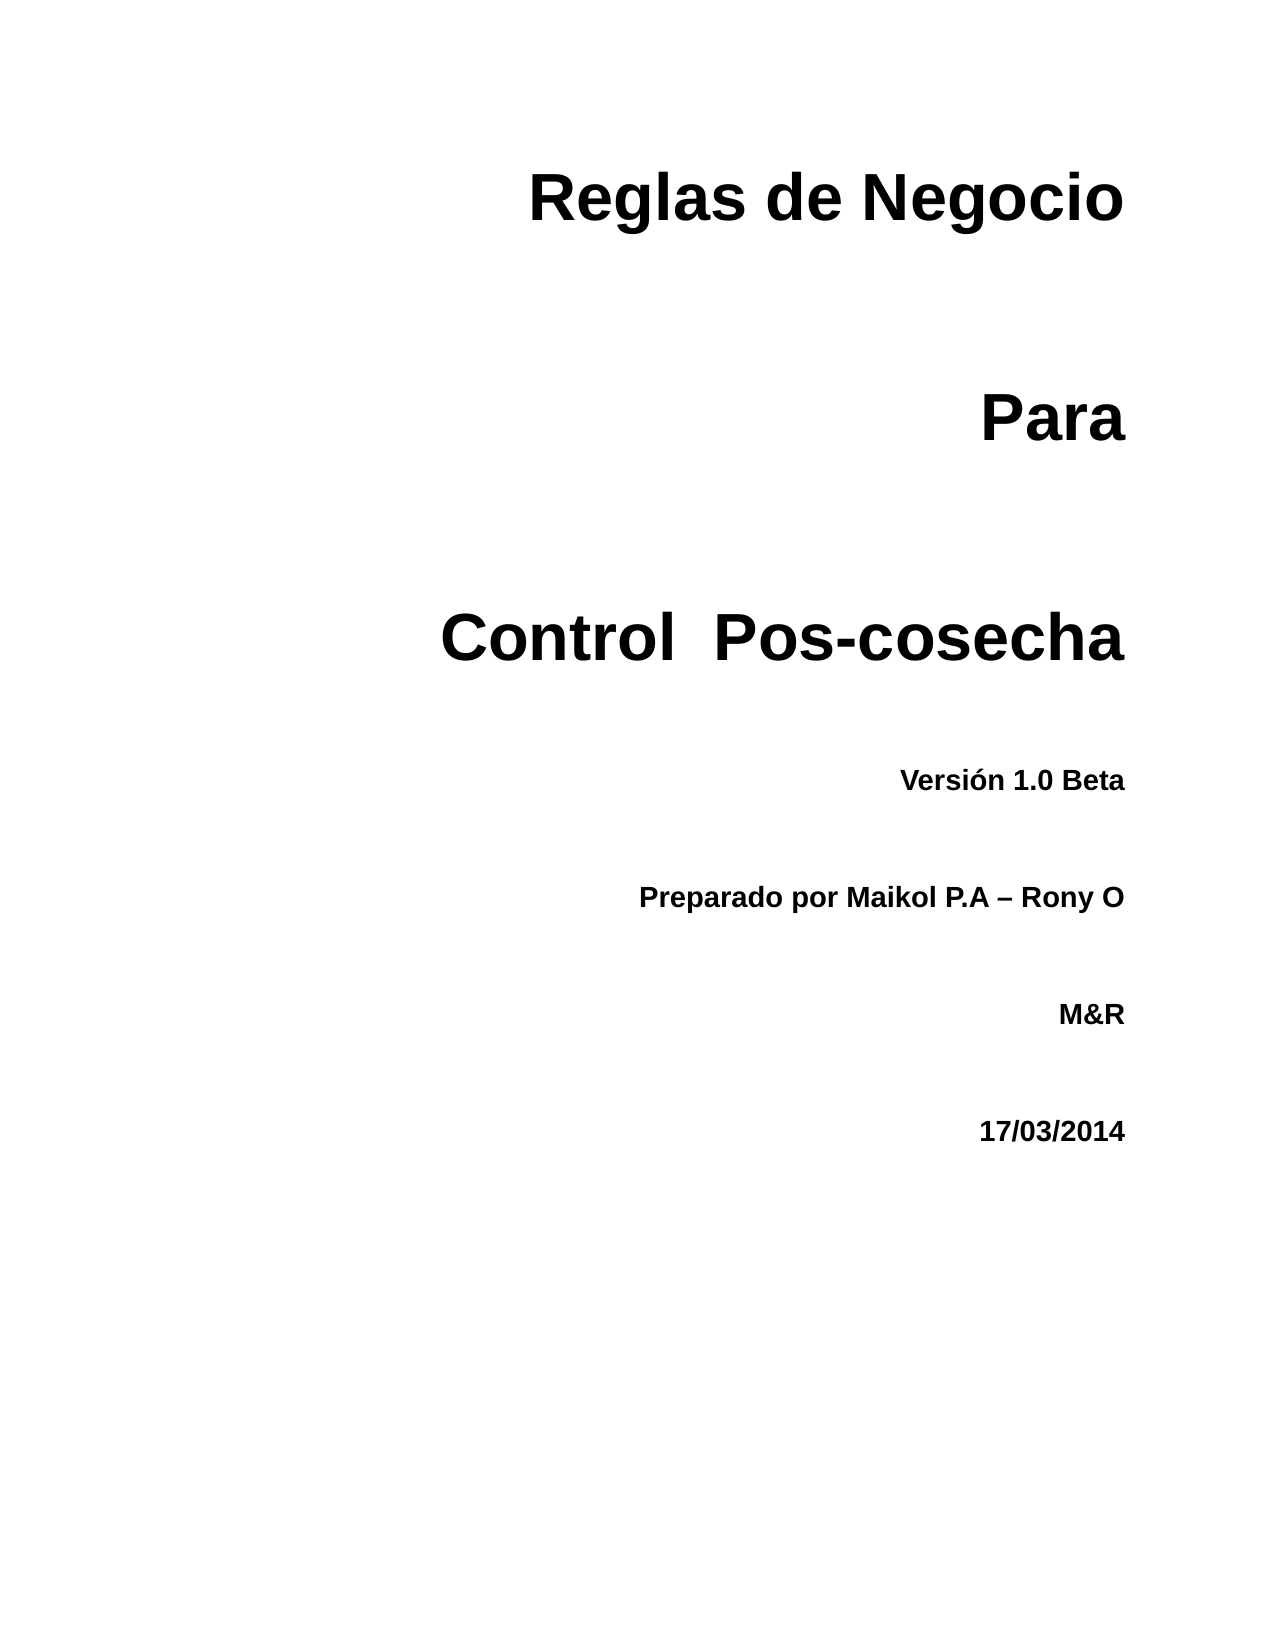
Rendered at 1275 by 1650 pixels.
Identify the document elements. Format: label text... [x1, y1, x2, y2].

title Reglas de Negocio [150, 158, 1125, 235]
text Versión 1.0 Beta [150, 762, 1125, 796]
title Para [150, 378, 1125, 455]
text Preparado por Maikol P.A – Rony O [150, 879, 1125, 913]
text 17/03/2014 [150, 1114, 1125, 1147]
title Control Pos-cosecha [150, 598, 1125, 675]
text M&R [150, 997, 1125, 1030]
